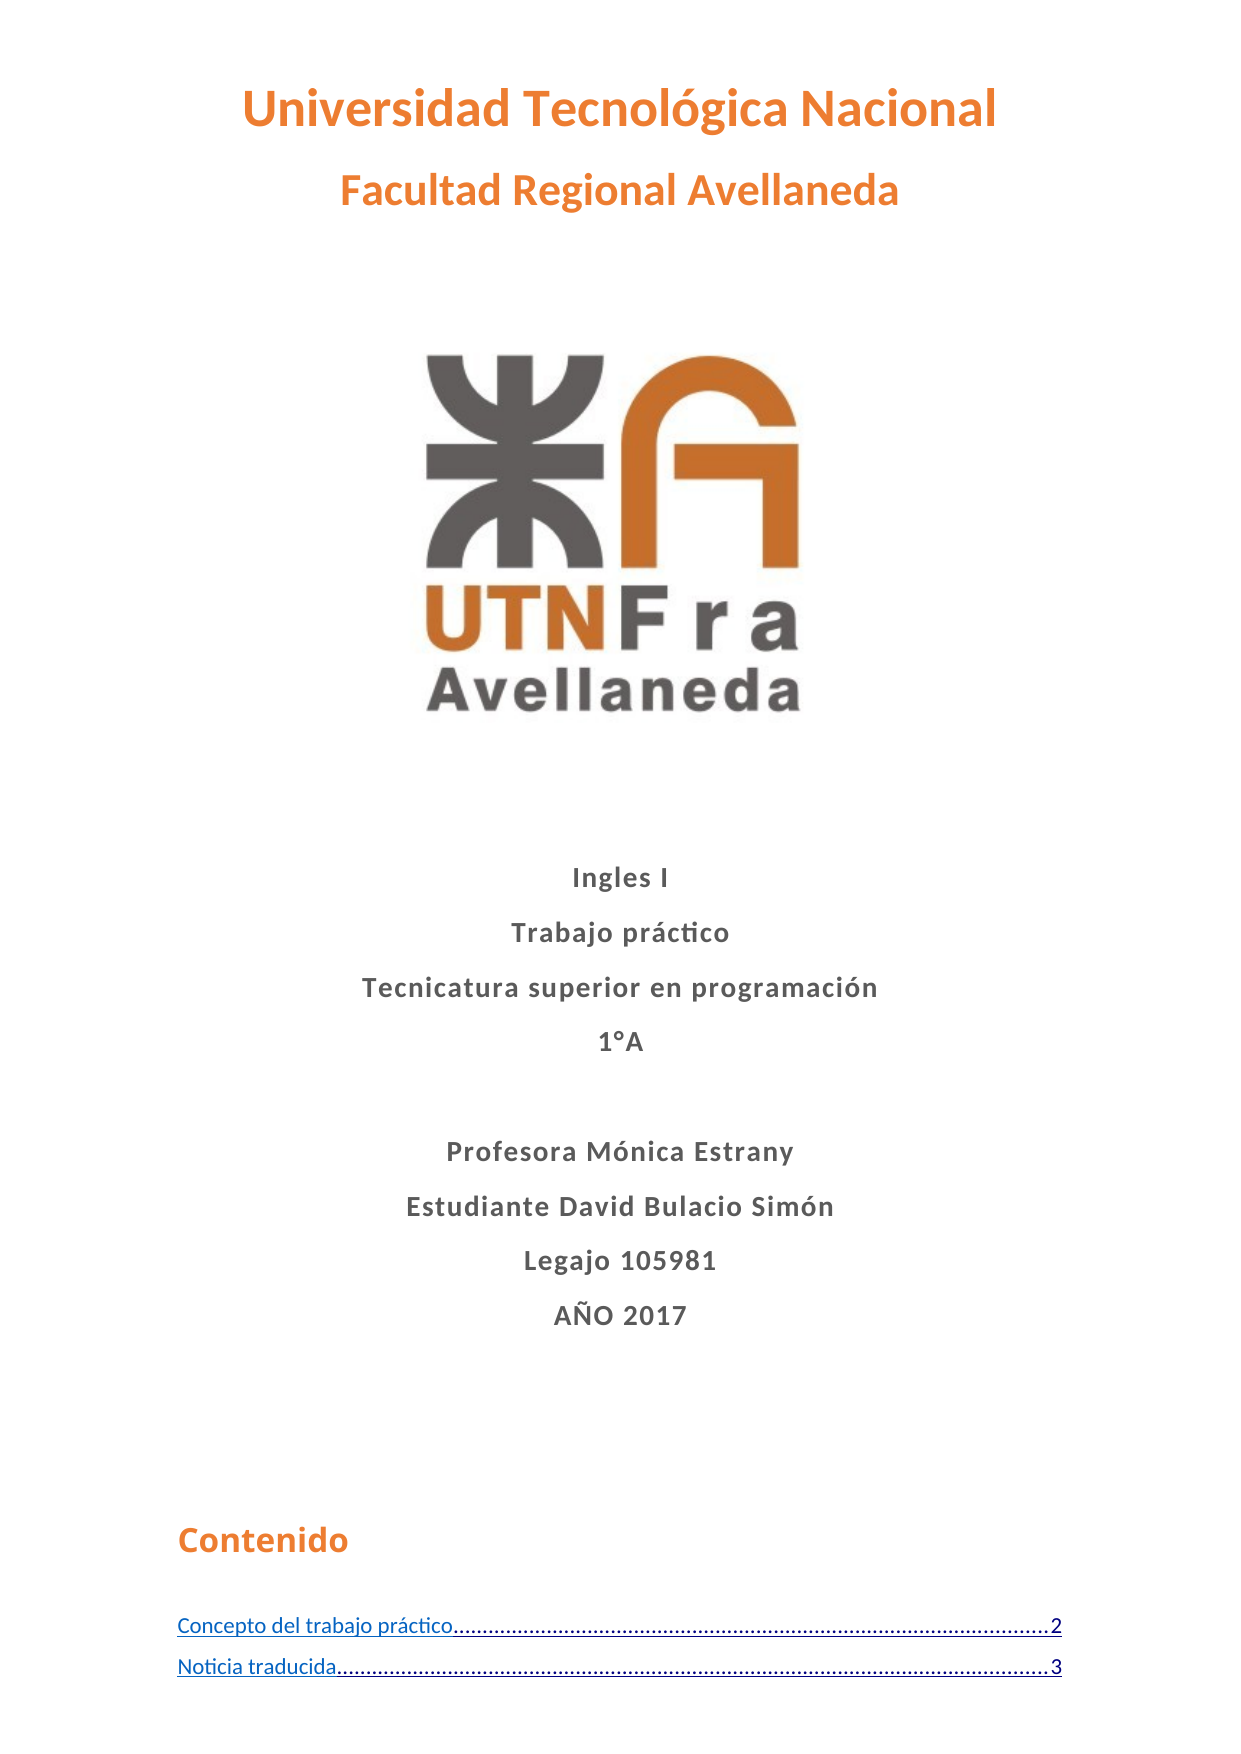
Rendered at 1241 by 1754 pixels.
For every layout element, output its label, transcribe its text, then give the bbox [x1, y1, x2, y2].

text 1°A [177, 1023, 1063, 1059]
text Contenido [177, 1516, 1063, 1562]
text Legajo 105981 [177, 1242, 1063, 1278]
text Profesora Mónica Estrany [177, 1133, 1063, 1168]
text Facultad Regional Avellaneda [177, 161, 1063, 217]
text AÑO 2017 [177, 1297, 1063, 1333]
text Ingles I [177, 859, 1063, 895]
text Tecnicatura superior en programación [177, 969, 1063, 1004]
text Trabajo práctico [177, 914, 1063, 950]
text Estudiante David Bulacio Simón [177, 1188, 1063, 1223]
text Noticia traducida 3 [177, 1652, 1063, 1680]
text Universidad Tecnológica Nacional [177, 74, 1063, 140]
text Concepto del trabajo práctico 2 [177, 1611, 1063, 1639]
